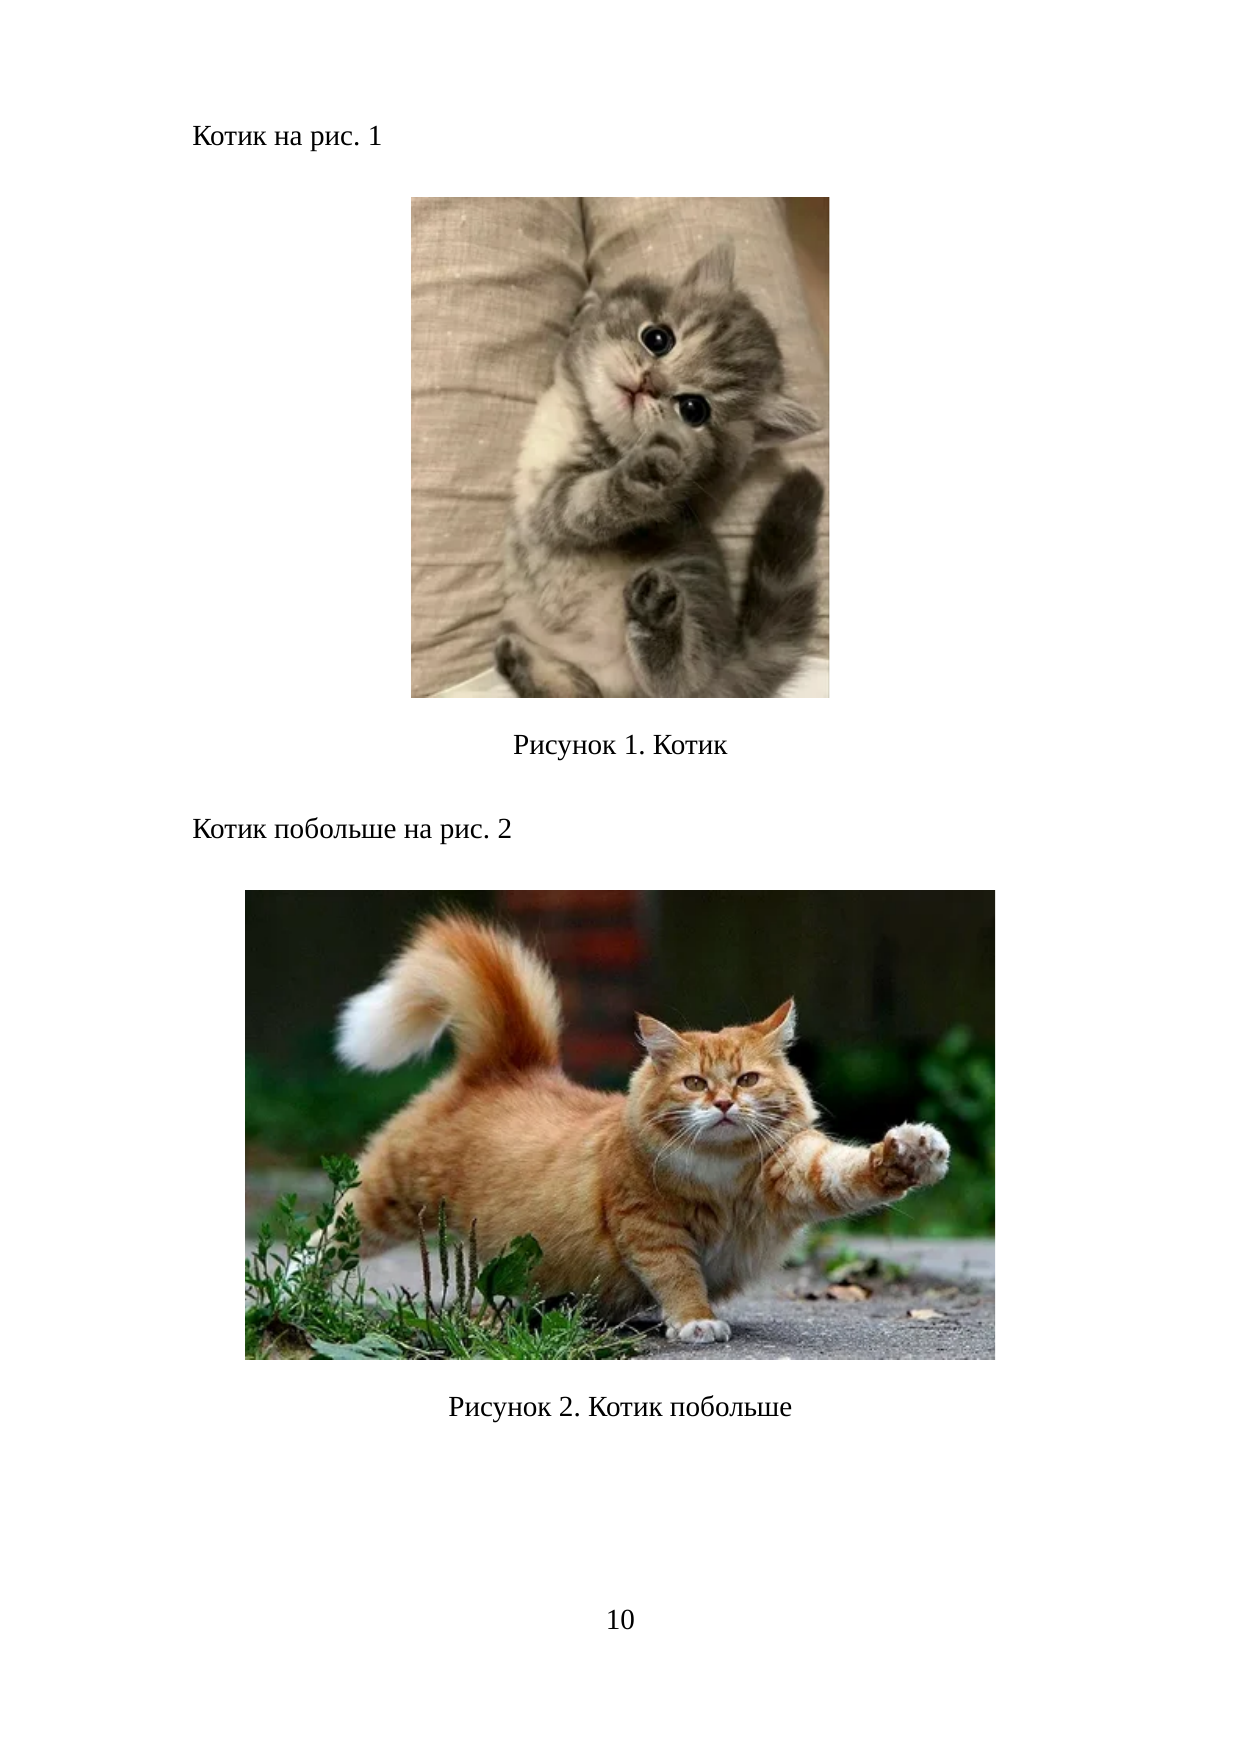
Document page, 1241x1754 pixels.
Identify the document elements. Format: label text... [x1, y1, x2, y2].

text Котик побольше на рис. 2 [118, 811, 1122, 844]
text Рисунок 1. Котик [118, 727, 1122, 761]
text Рисунок 2. Котик побольше [118, 1389, 1122, 1422]
picture [411, 197, 830, 698]
picture [245, 890, 995, 1360]
text Котик на рис. 1 [118, 118, 1122, 152]
